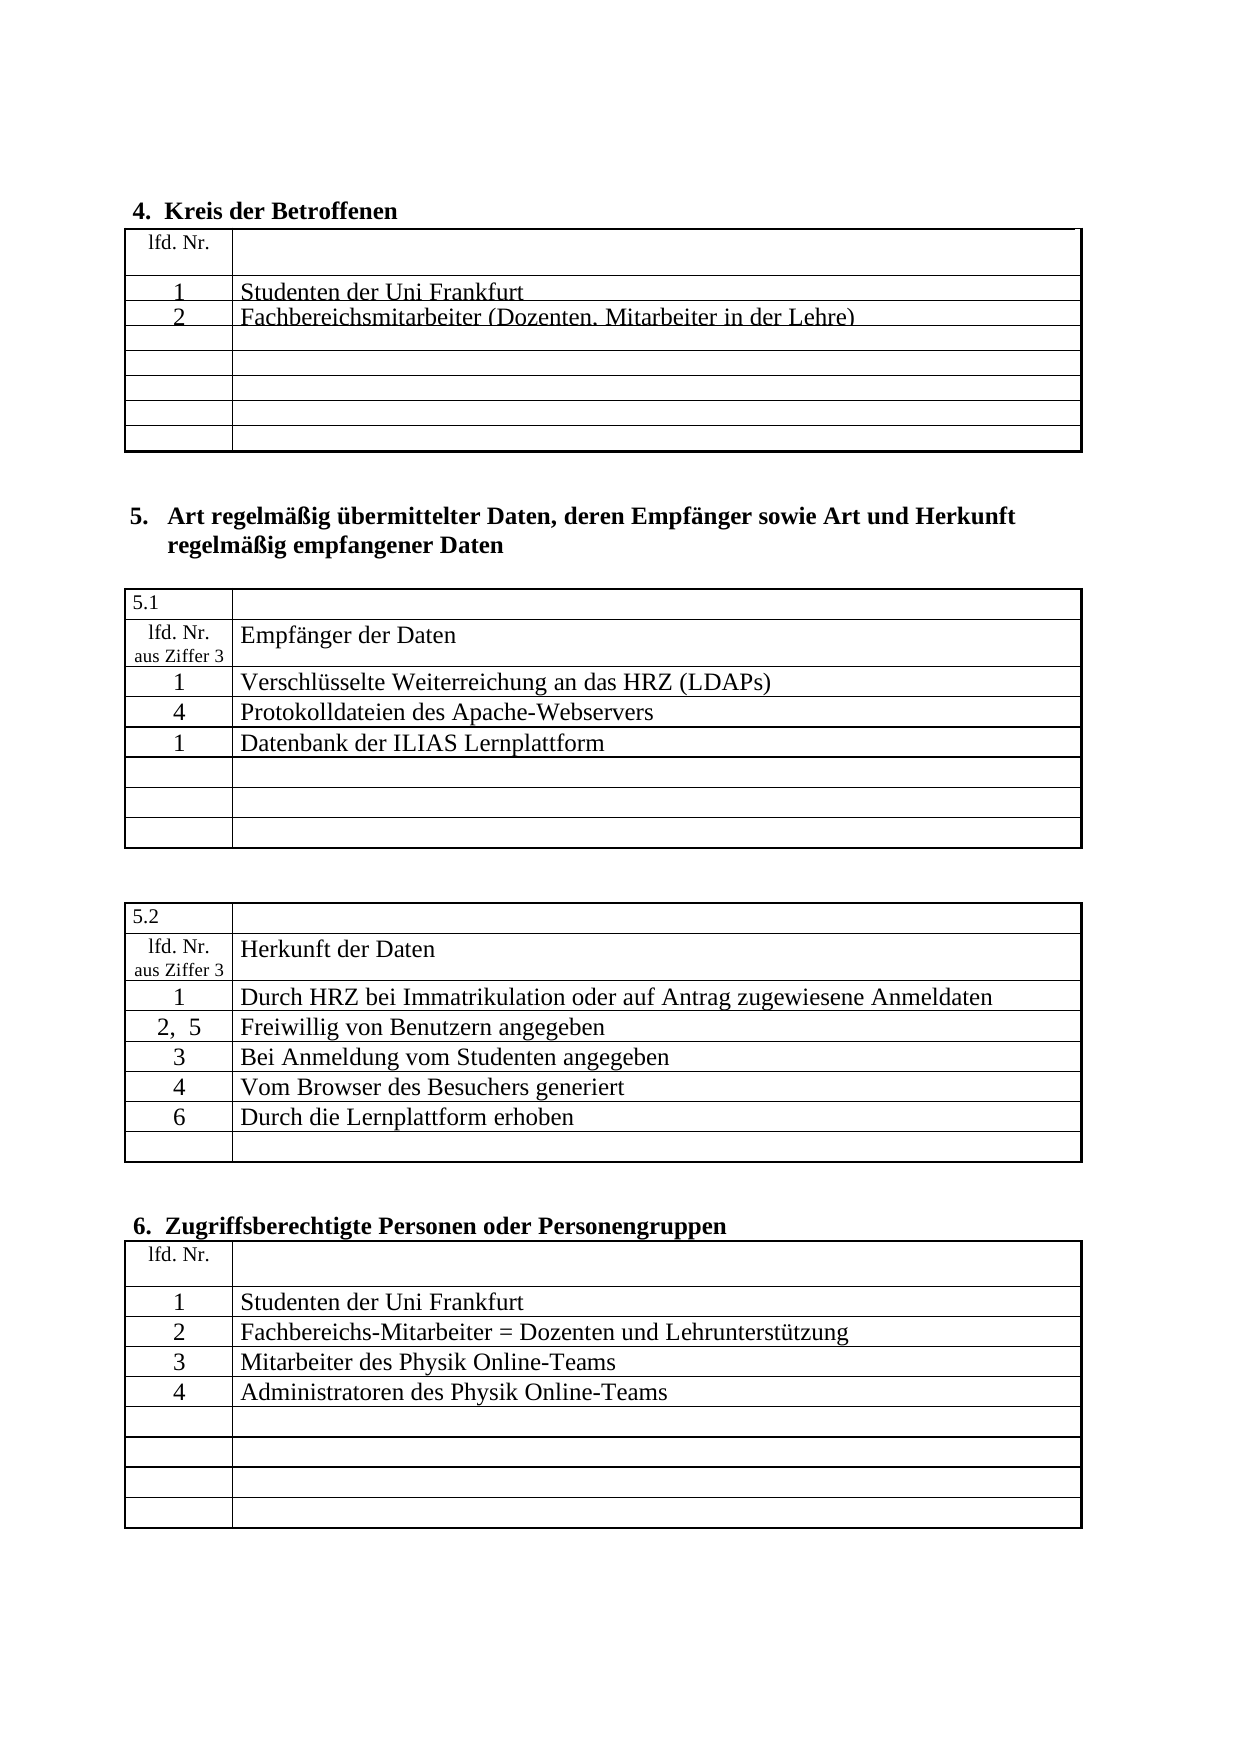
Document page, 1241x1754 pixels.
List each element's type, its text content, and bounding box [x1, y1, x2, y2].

table_cell [233, 1468, 1080, 1497]
table_cell lfd. Nr. aus Ziffer 3 [126, 934, 232, 980]
table_cell Empfänger der Daten [233, 620, 1080, 666]
table_cell [233, 401, 1080, 425]
table_cell [233, 376, 1080, 400]
table_header [233, 904, 1080, 933]
table_cell Administratoren des Physik Online-Teams [233, 1377, 1080, 1406]
table_header 4. Kreis der Betroffenen [125, 196, 1074, 227]
table_cell 1 [126, 276, 232, 300]
table_cell lfd. Nr. aus Ziffer 3 [126, 620, 232, 666]
table_cell Studenten der Uni Frankfurt [233, 1287, 1080, 1316]
table_cell [233, 1407, 1080, 1436]
table_cell [126, 818, 232, 847]
table_cell [126, 1407, 232, 1436]
table_cell Mitarbeiter des Physik Online-Teams [233, 1347, 1080, 1376]
table_cell [126, 758, 232, 787]
table_cell [233, 590, 1080, 619]
table_cell 2 [126, 301, 232, 325]
table_cell [126, 351, 232, 375]
table_cell 6 [126, 1102, 232, 1131]
table_header [1075, 196, 1081, 227]
table_cell [126, 1498, 232, 1527]
table_header [1075, 501, 1081, 588]
text 6. Zugriffsberechtigte Personen oder Personengruppen [133, 1211, 1093, 1240]
table_cell 2, 5 [126, 1011, 232, 1041]
table_cell 1 [126, 728, 232, 756]
table_cell [126, 1468, 232, 1497]
table_cell Protokolldateien des Apache-Webservers [233, 697, 1080, 726]
table_cell 4 [126, 697, 232, 726]
table_cell Vom Browser des Besuchers generiert [233, 1072, 1080, 1101]
table_cell 2 [126, 1317, 232, 1346]
table_cell [233, 229, 1080, 275]
table_cell Herkunft der Daten [233, 934, 1080, 980]
table_cell [126, 326, 232, 350]
table_cell lfd. Nr. [126, 230, 232, 275]
table_cell Studenten der Uni Frankfurt [233, 276, 1080, 300]
table_cell 5.1 [126, 590, 232, 619]
table_cell [126, 401, 232, 425]
table_header Art regelmäßig übermittelter Daten, deren Empfänger sowie Art und Herkunft regelmäßig empfangener Daten [125, 501, 1074, 588]
table_cell [126, 788, 232, 817]
table_cell 1 [126, 981, 232, 1010]
table_cell 1 [126, 1287, 232, 1316]
table_header 5.2 [126, 904, 232, 933]
table_cell Datenbank der ILIAS Lernplattform [233, 728, 1080, 756]
table_cell [233, 426, 1080, 450]
table_cell Durch HRZ bei Immatrikulation oder auf Antrag zugewiesene Anmeldaten [233, 981, 1080, 1010]
table_cell 3 [126, 1042, 232, 1071]
table_cell Fachbereichs-Mitarbeiter = Dozenten und Lehrunterstützung [233, 1317, 1080, 1346]
table_cell [233, 326, 1080, 350]
table_cell 3 [126, 1347, 232, 1376]
table_cell 1 [126, 667, 232, 696]
table_cell [126, 376, 232, 400]
table_cell 4 [126, 1377, 232, 1406]
table_cell [126, 1438, 232, 1466]
table_cell [233, 818, 1080, 847]
table_cell [126, 1132, 232, 1161]
table_cell Fachbereichsmitarbeiter (Dozenten, Mitarbeiter in der Lehre) [233, 301, 1080, 325]
table_cell 4 [126, 1072, 232, 1101]
table_cell Verschlüsselte Weiterreichung an das HRZ (LDAPs) [233, 667, 1080, 696]
table_cell [233, 1438, 1080, 1466]
table_cell Bei Anmeldung vom Studenten angegeben [233, 1042, 1080, 1071]
table_cell Durch die Lernplattform erhoben [233, 1102, 1080, 1131]
table_cell [233, 788, 1080, 817]
table_cell [233, 758, 1080, 787]
table_cell Freiwillig von Benutzern angegeben [233, 1011, 1080, 1041]
table_header [233, 1242, 1080, 1286]
table_cell [233, 1498, 1080, 1527]
table_cell [233, 351, 1080, 375]
table_header lfd. Nr. [126, 1242, 232, 1286]
table_cell [233, 1132, 1080, 1161]
table_cell [126, 426, 232, 450]
